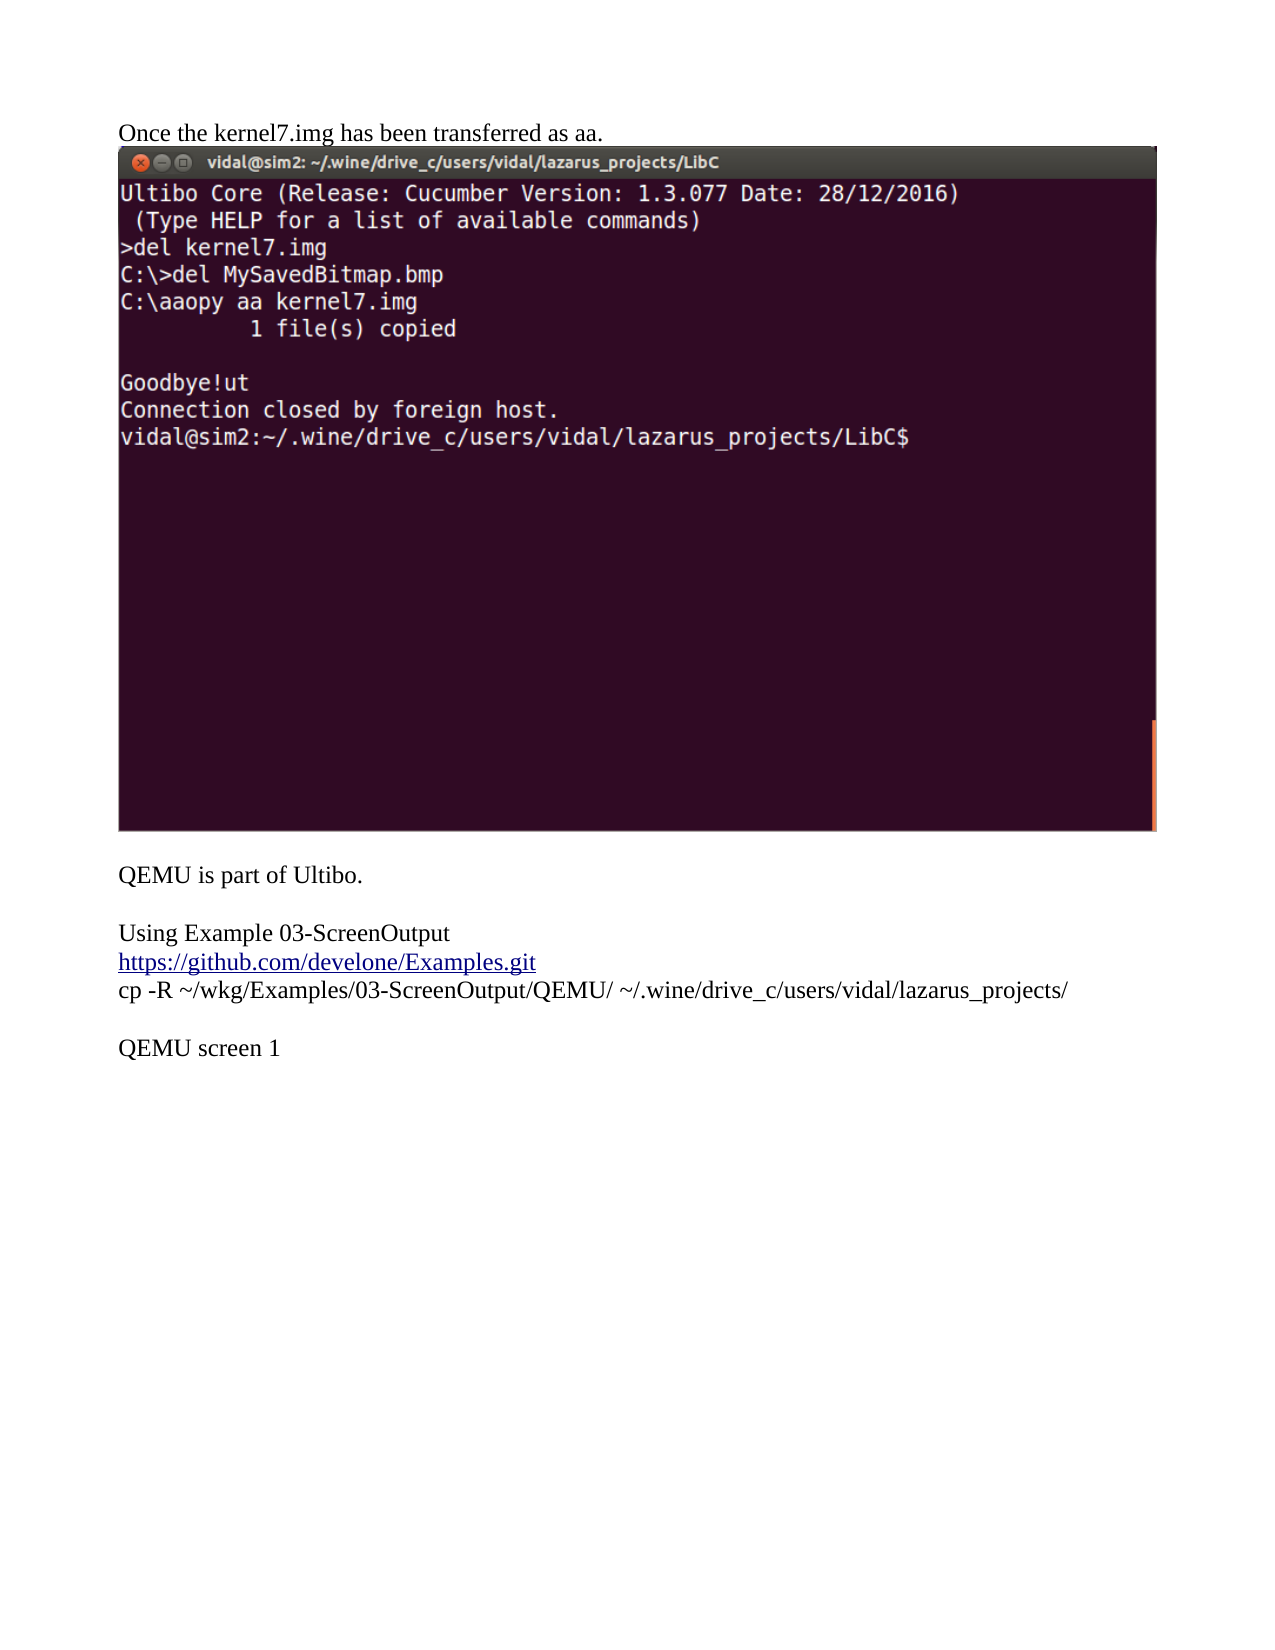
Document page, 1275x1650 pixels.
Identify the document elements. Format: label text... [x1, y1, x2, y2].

text https://github.com/develone/Examples.git [118, 947, 1157, 976]
text Once the kernel7.img has been transferred as aa. [118, 118, 1157, 146]
text cp -R ~/wkg/Examples/03-ScreenOutput/QEMU/ ~/.wine/drive_c/users/vidal/lazarus_projects/ [118, 976, 1157, 1004]
text Using Example 03-ScreenOutput [118, 918, 1157, 947]
text QEMU screen 1 [118, 1033, 1157, 1062]
picture [118, 146, 1157, 832]
text QEMU is part of Ultibo. [118, 861, 1157, 889]
